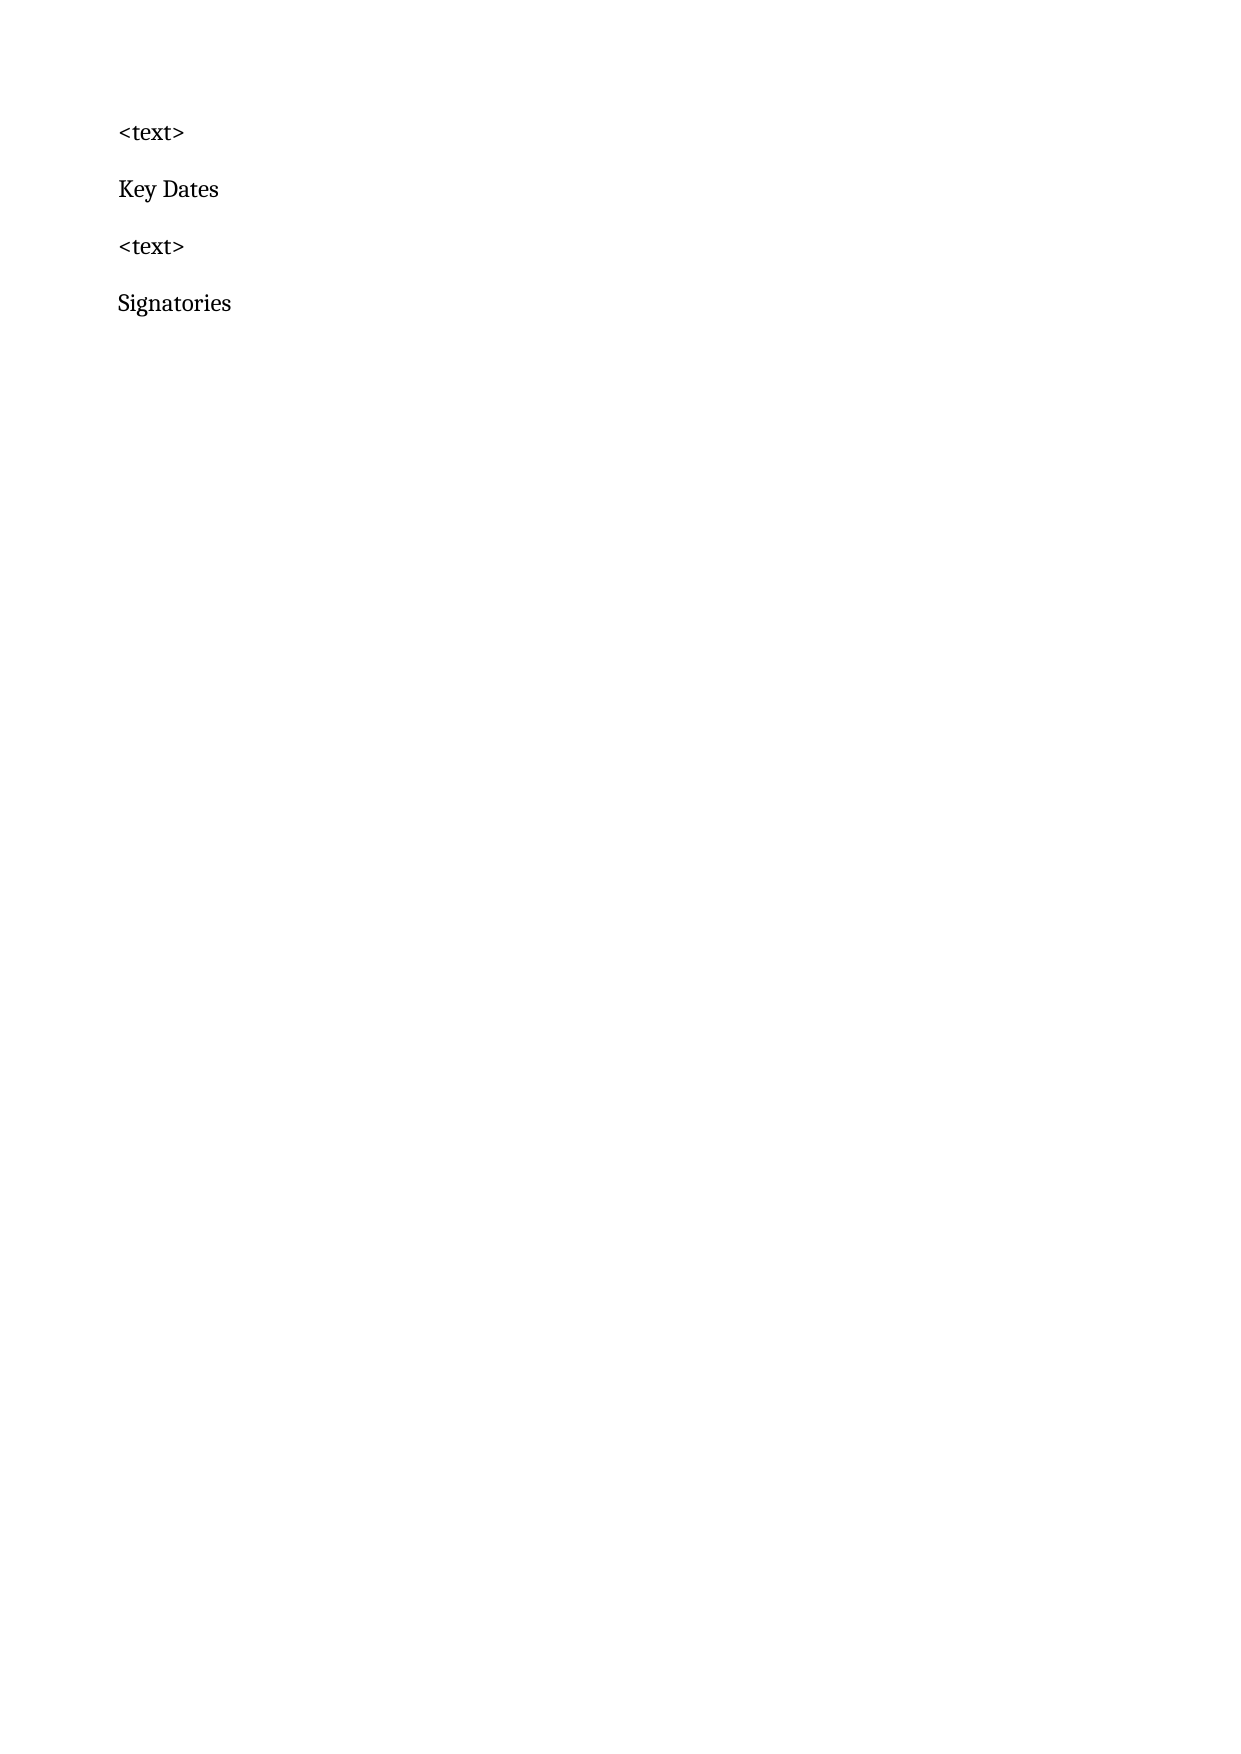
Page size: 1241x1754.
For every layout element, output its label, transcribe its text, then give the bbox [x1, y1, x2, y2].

text <text> [118, 118, 1122, 147]
text <text> [118, 232, 1122, 260]
text Key Dates [118, 175, 1122, 204]
text Signatories [118, 288, 1122, 317]
